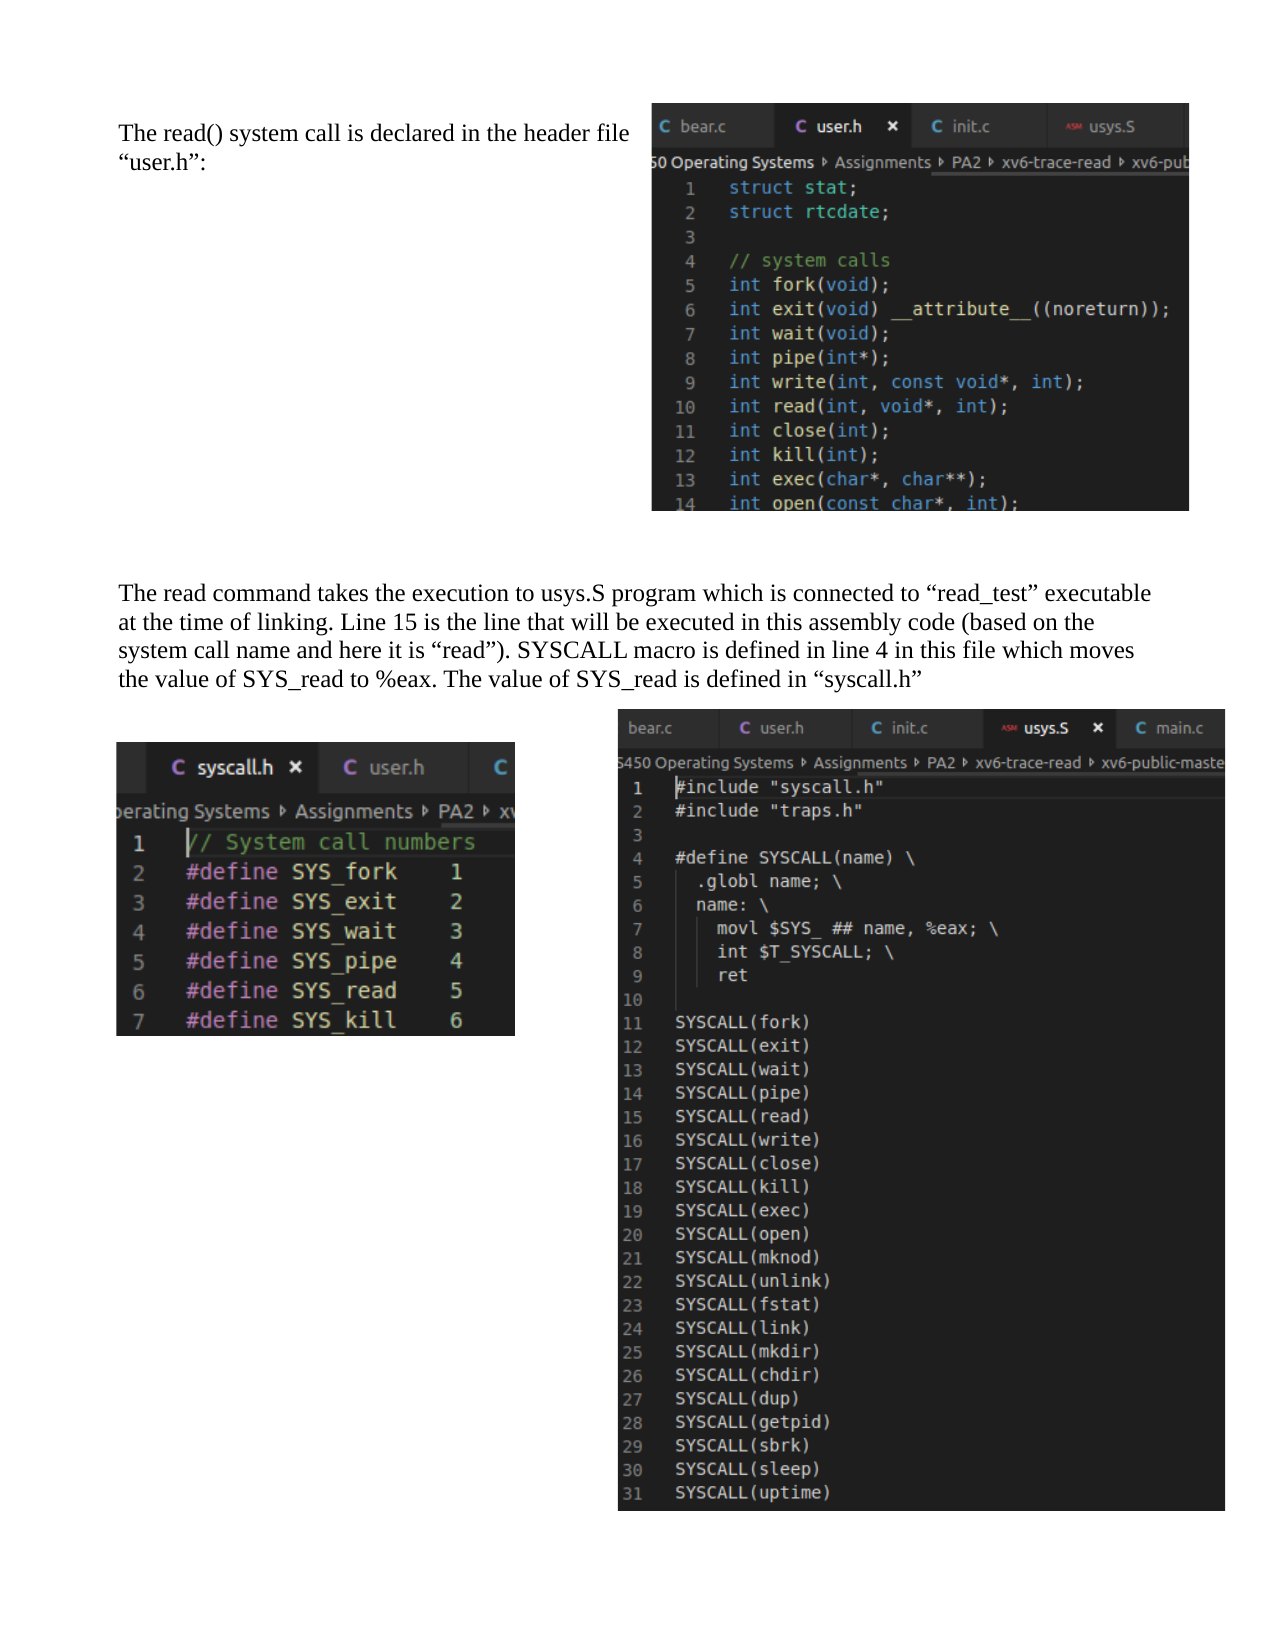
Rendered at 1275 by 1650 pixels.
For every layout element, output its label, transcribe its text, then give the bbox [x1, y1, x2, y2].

picture [651, 103, 1190, 511]
text “user.h”: [118, 147, 651, 176]
text The read command takes the execution to usys.S program which is connected to “read_test” executable at the time of linking. Line 15 is the line that will be executed in this assembly code (based on the system call name and here it is “read”). SYSCALL macro is defined in line 4 in this file which moves the value of SYS_read to %eax. The value of SYS_read is defined in “syscall.h” [118, 578, 1157, 693]
text The read() system call is declared in the header file [118, 118, 651, 147]
picture [116, 742, 515, 1036]
picture [617, 709, 1225, 1511]
